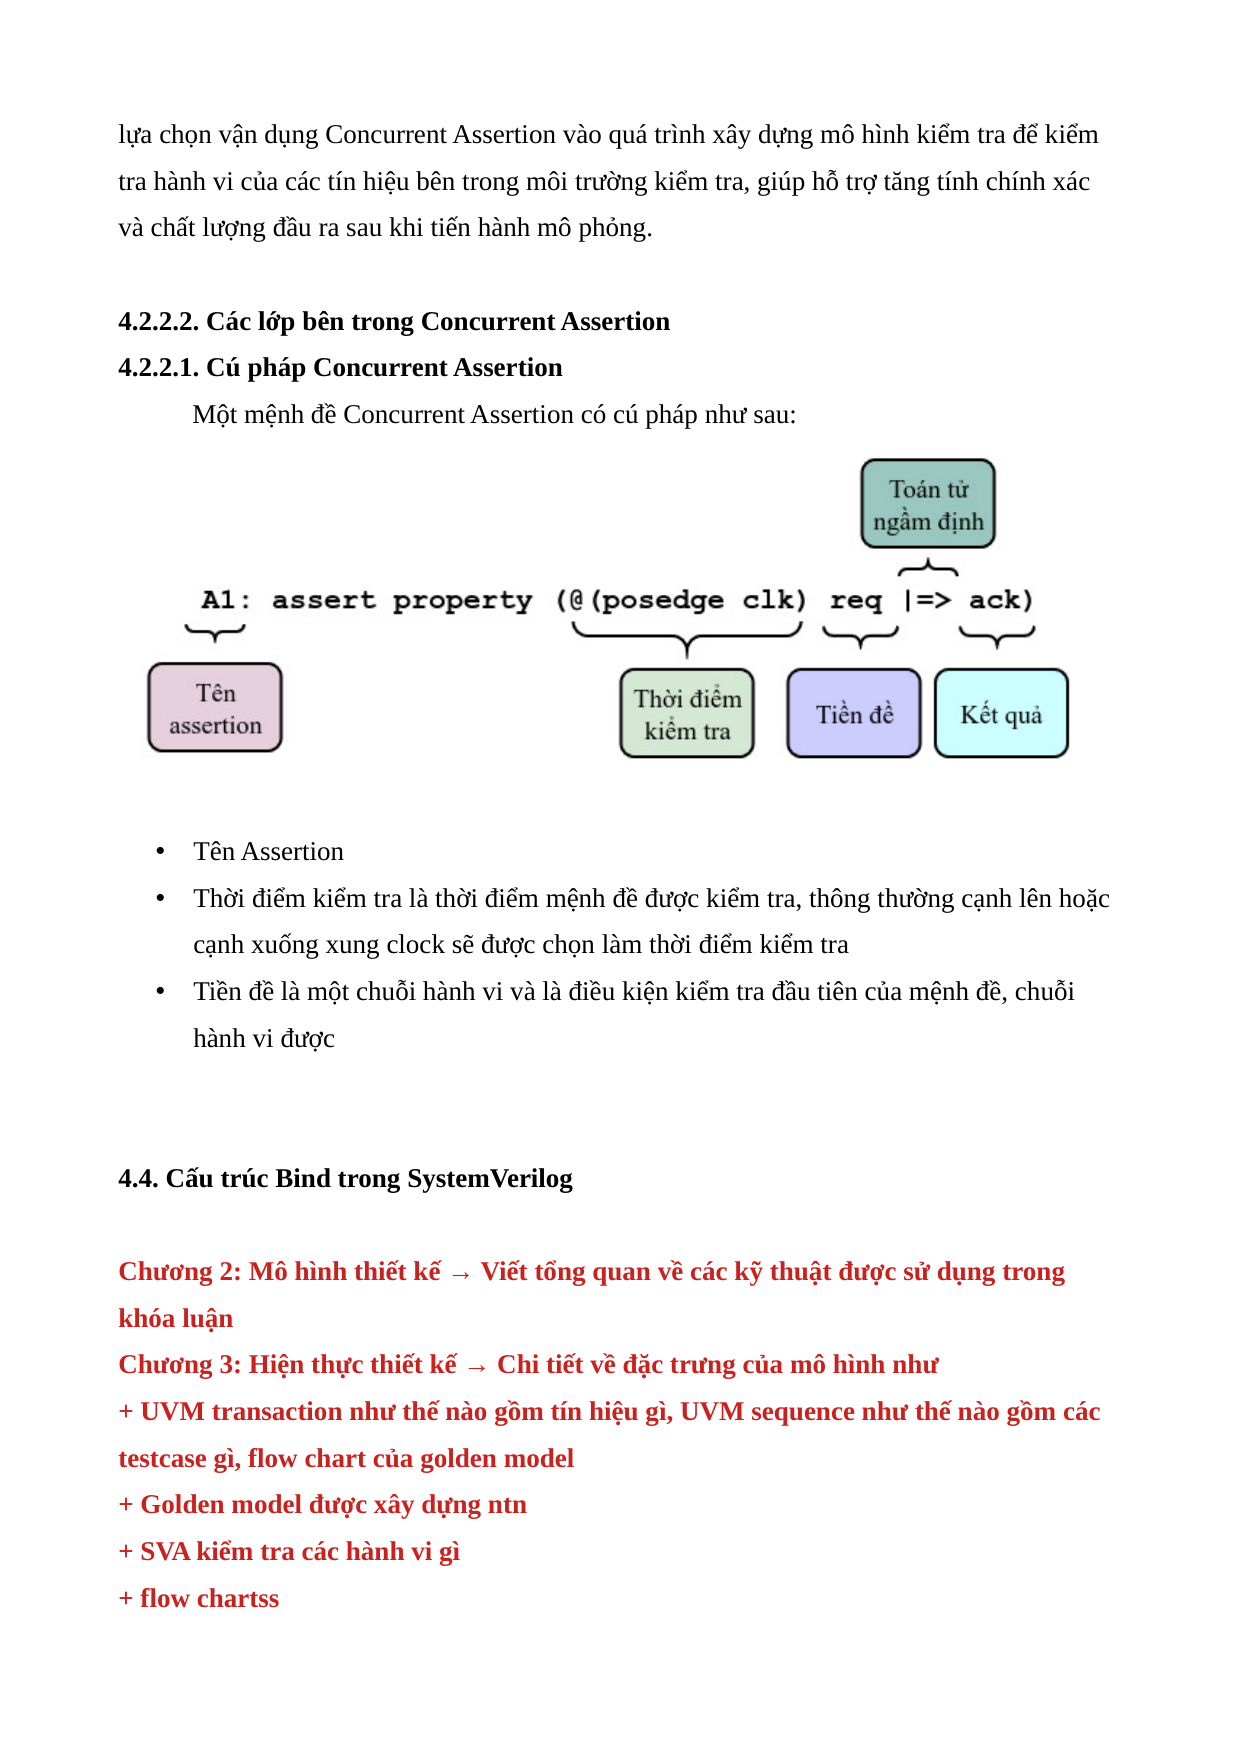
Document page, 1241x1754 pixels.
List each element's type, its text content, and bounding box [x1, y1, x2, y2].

text + flow chartss [118, 1582, 1122, 1613]
picture [118, 444, 1123, 773]
text + SVA kiểm tra các hành vi gì [118, 1535, 1122, 1566]
list Thời điểm kiểm tra là thời điểm mệnh đề được kiểm tra, thông thường cạnh lên hoặc cạnh xuống xung clock sẽ được chọn làm thời điểm kiểm tra [156, 882, 1122, 959]
text Một mệnh đề Concurrent Assertion có cú pháp như sau: [118, 398, 1122, 429]
text Chương 2: Mô hình thiết kế → Viết tổng quan về các kỹ thuật được sử dụng trong khóa luận [118, 1255, 1122, 1333]
text 4.2.2.2. Các lớp bên trong Concurrent Assertion [118, 305, 1122, 336]
text + Golden model được xây dựng ntn [118, 1488, 1122, 1520]
list Tên Assertion [156, 835, 1122, 866]
text Chương 3: Hiện thực thiết kế → Chi tiết về đặc trưng của mô hình như [118, 1348, 1122, 1380]
text 4.4. Cấu trúc Bind trong SystemVerilog [118, 1162, 1122, 1193]
list Tiền đề là một chuỗi hành vi và là điều kiện kiểm tra đầu tiên của mệnh đề, chuỗi hành vi được [156, 975, 1122, 1100]
text 4.2.2.1. Cú pháp Concurrent Assertion [118, 351, 1122, 383]
text lựa chọn vận dụng Concurrent Assertion vào quá trình xây dựng mô hình kiểm tra để kiểm tra hành vi của các tín hiệu bên trong môi trường kiểm tra, giúp hỗ trợ tăng tính chính xác và chất lượng đầu ra sau khi tiến hành mô phỏng. [118, 118, 1122, 243]
text + UVM transaction như thế nào gồm tín hiệu gì, UVM sequence như thế nào gồm các testcase gì, flow chart của golden model [118, 1395, 1122, 1473]
